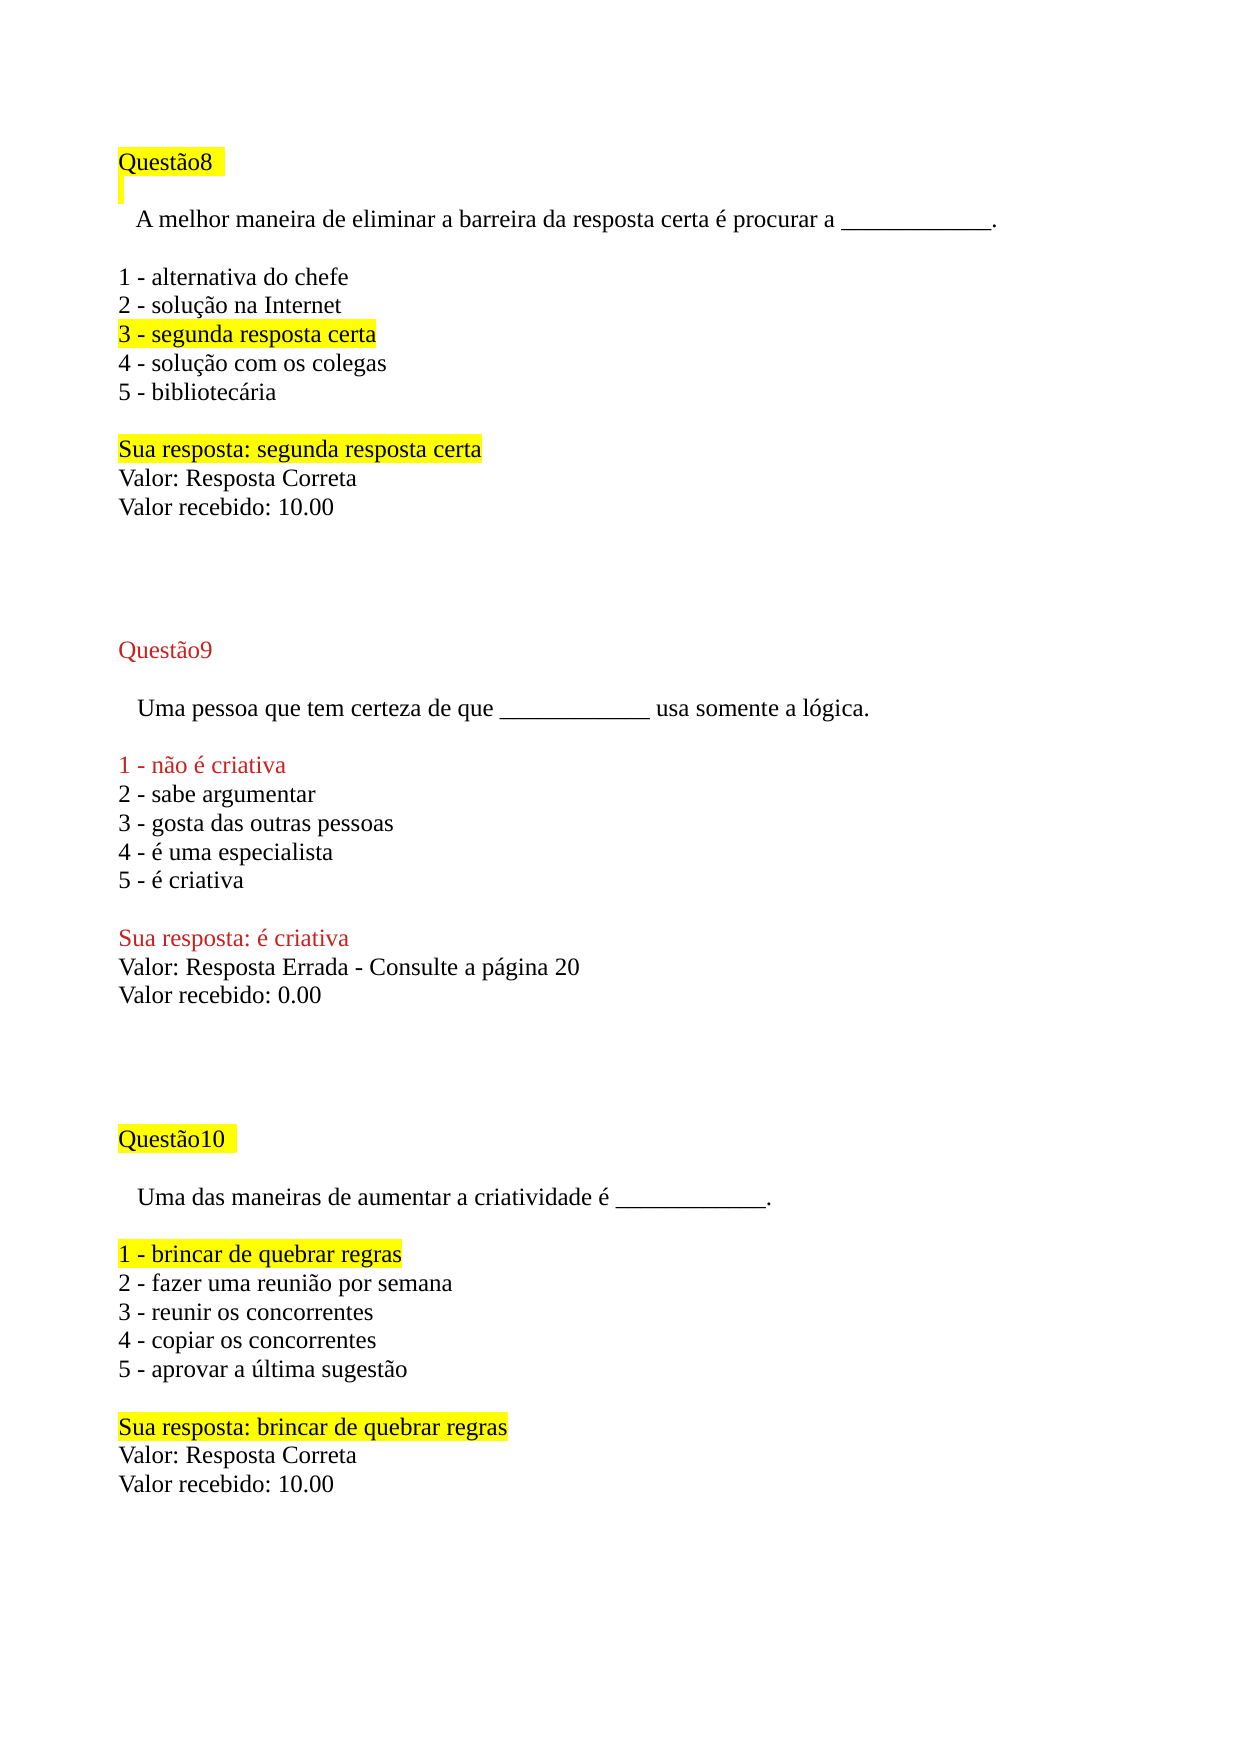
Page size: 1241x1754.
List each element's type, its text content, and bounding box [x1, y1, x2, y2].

text 1 - não é criativa [118, 751, 1122, 779]
text Valor: Resposta Correta [118, 1441, 1122, 1469]
text Uma pessoa que tem certeza de que ____________ usa somente a lógica. [118, 693, 1122, 722]
text 1 - alternativa do chefe [118, 262, 1122, 291]
text 4 - copiar os concorrentes [118, 1326, 1122, 1354]
text 2 - fazer uma reunião por semana [118, 1268, 1122, 1297]
text 4 - solução com os colegas [118, 348, 1122, 377]
text Valor recebido: 0.00 [118, 981, 1122, 1009]
text 3 - gosta das outras pessoas [118, 808, 1122, 837]
text Valor: Resposta Correta [118, 463, 1122, 492]
text Valor recebido: 10.00 [118, 492, 1122, 521]
text 2 - solução na Internet [118, 291, 1122, 319]
text 1 - brincar de quebrar regras [118, 1239, 1122, 1268]
text 2 - sabe argumentar [118, 779, 1122, 808]
text A melhor maneira de eliminar a barreira da resposta certa é procurar a ____________. [118, 204, 1122, 233]
text Questão10 [118, 1124, 1122, 1153]
text 5 - aprovar a última sugestão [118, 1354, 1122, 1383]
text Sua resposta: é criativa [118, 923, 1122, 952]
text Sua resposta: brincar de quebrar regras [118, 1412, 1122, 1441]
text 3 - segunda resposta certa [118, 319, 1122, 348]
text 4 - é uma especialista [118, 837, 1122, 866]
text 5 - é criativa [118, 866, 1122, 894]
text Questão9 [118, 636, 1122, 664]
text Sua resposta: segunda resposta certa [118, 434, 1122, 463]
text Questão8 [118, 147, 1122, 176]
text Valor recebido: 10.00 [118, 1469, 1122, 1498]
text 5 - bibliotecária [118, 377, 1122, 406]
text Valor: Resposta Errada - Consulte a página 20 [118, 952, 1122, 981]
text 3 - reunir os concorrentes [118, 1297, 1122, 1326]
text Uma das maneiras de aumentar a criatividade é ____________. [118, 1182, 1122, 1211]
